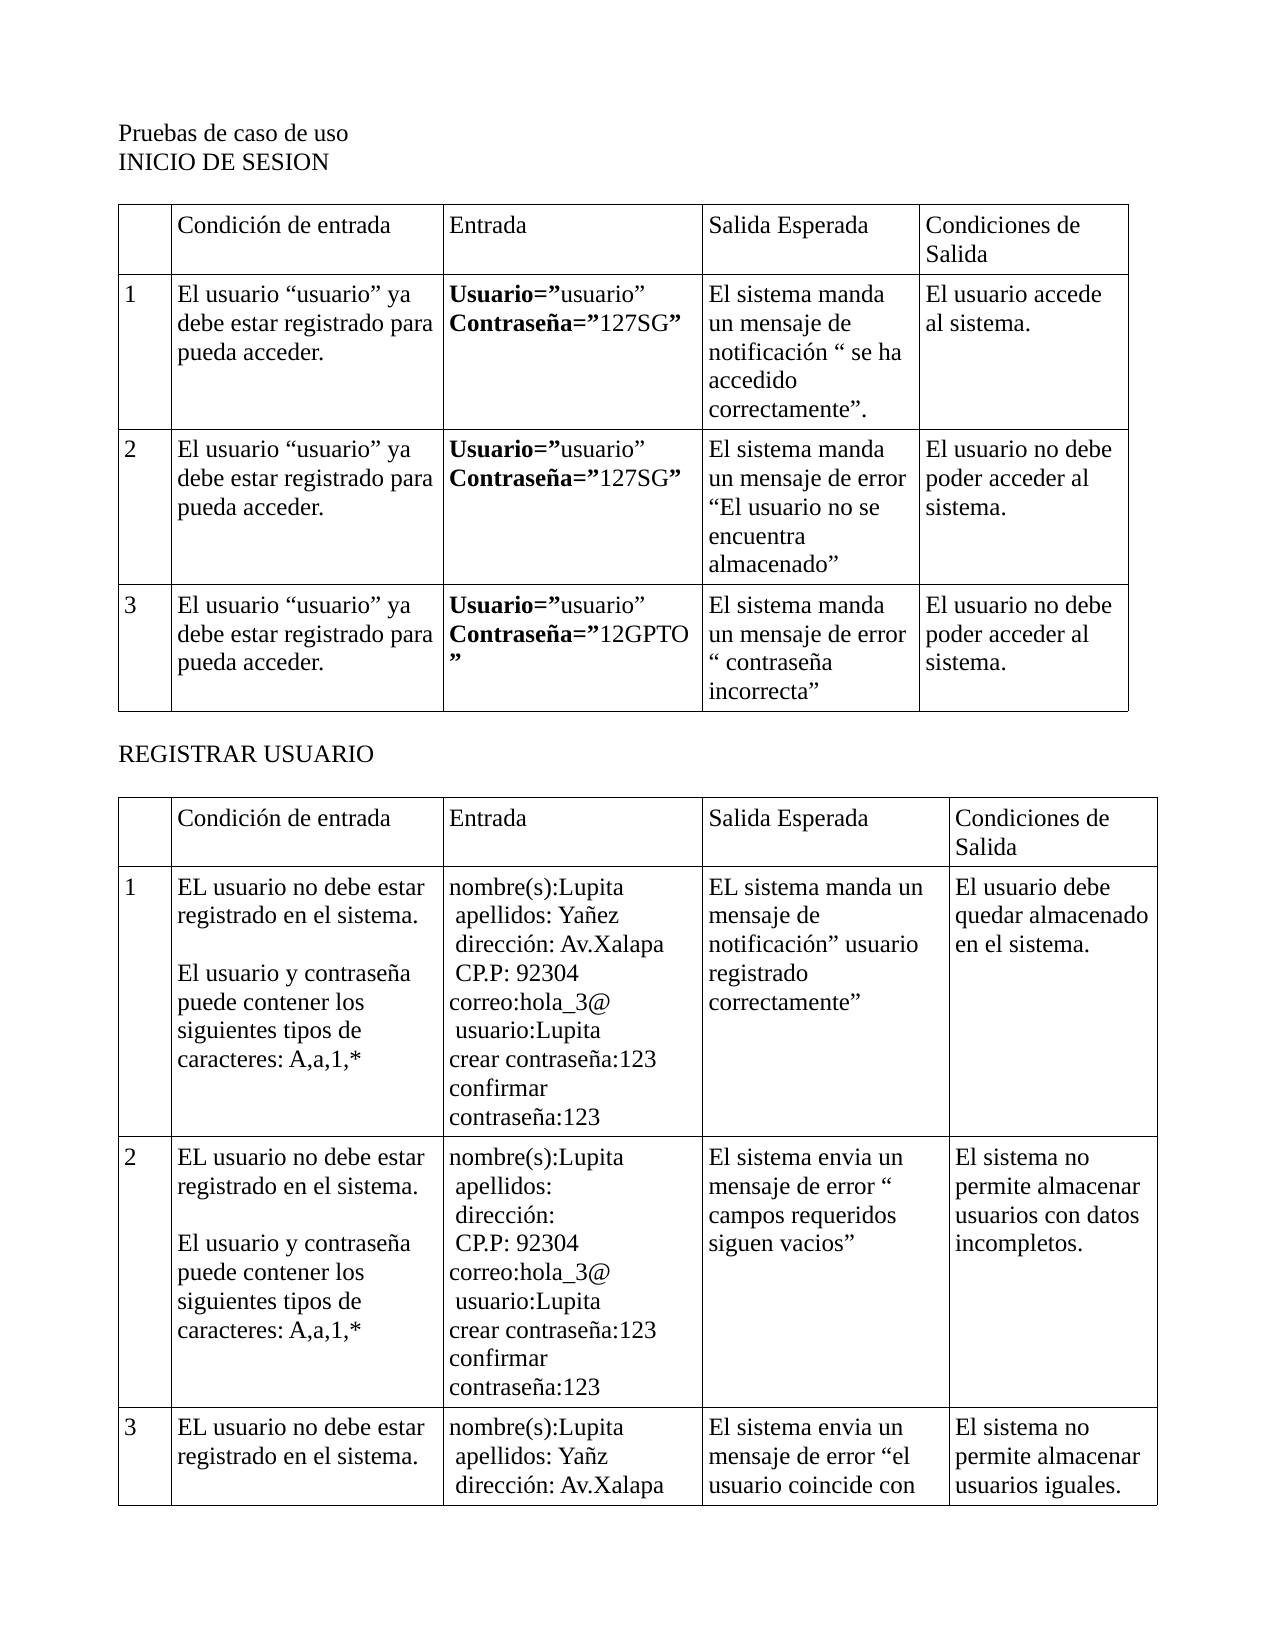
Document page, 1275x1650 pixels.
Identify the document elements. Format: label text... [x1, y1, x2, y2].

table_cell El sistema manda un mensaje de error “ contraseña incorrecta” [703, 585, 919, 711]
table_cell EL usuario no debe estar registrado en el sistema. El usuario y contraseña puede contener los siguientes tipos de caracteres: A,a,1,* [172, 1137, 443, 1407]
table_cell 2 [119, 430, 171, 584]
table_header Entrada [444, 798, 702, 866]
table_cell El sistema manda un mensaje de notificación “ se ha accedido correctamente”. [703, 275, 919, 429]
table_cell EL usuario no debe estar registrado en el sistema. El usuario y contraseña puede contener los siguientes tipos de caracteres: A,a,1,* [172, 867, 443, 1136]
table_cell Usuario=”usuario” Contraseña=”127SG” [444, 430, 702, 584]
table_header Condición de entrada [172, 798, 443, 866]
table_cell 1 [119, 275, 171, 429]
table_cell 3 [119, 585, 171, 711]
table_header Entrada [444, 205, 702, 273]
table_cell El usuario accede al sistema. [920, 275, 1128, 429]
table_cell nombre(s):Lupita apellidos: Yañz dirección: Av.Xalapa [444, 1408, 702, 1504]
text Pruebas de caso de uso [118, 118, 1157, 147]
table_header Salida Esperada [703, 205, 919, 273]
table_cell El sistema no permite almacenar usuarios con datos incompletos. [950, 1137, 1157, 1407]
text INICIO DE SESION [118, 147, 1157, 176]
table_header Condiciones de Salida [920, 205, 1128, 273]
table_cell El sistema envia un mensaje de error “el usuario coincide con [703, 1408, 949, 1504]
table_header Condiciones de Salida [950, 798, 1157, 866]
table_cell nombre(s):Lupita apellidos: Yañez dirección: Av.Xalapa CP.P: 92304 correo:hola_3@ usuario:Lupita crear contraseña:123 confirmar contraseña:123 [444, 867, 702, 1136]
table_header [119, 205, 171, 273]
table_cell El usuario debe quedar almacenado en el sistema. [950, 867, 1157, 1136]
table_cell Usuario=”usuario” Contraseña=”12GPTO” [444, 585, 702, 711]
table_cell EL usuario no debe estar registrado en el sistema. [172, 1408, 443, 1504]
table_cell El sistema no permite almacenar usuarios iguales. [950, 1408, 1157, 1504]
table_cell 3 [119, 1408, 171, 1504]
text REGISTRAR USUARIO [118, 739, 1157, 768]
table_cell nombre(s):Lupita apellidos: dirección: CP.P: 92304 correo:hola_3@ usuario:Lupita crear contraseña:123 confirmar contraseña:123 [444, 1137, 702, 1407]
table_cell El sistema manda un mensaje de error “El usuario no se encuentra almacenado” [703, 430, 919, 584]
table_cell 1 [119, 867, 171, 1136]
table_cell El usuario no debe poder acceder al sistema. [920, 585, 1128, 711]
table_cell Usuario=”usuario” Contraseña=”127SG” [444, 275, 702, 429]
table_header Condición de entrada [172, 205, 443, 273]
table_cell El sistema envia un mensaje de error “ campos requeridos siguen vacios” [703, 1137, 949, 1407]
table_cell EL sistema manda un mensaje de notificación” usuario registrado correctamente” [703, 867, 949, 1136]
table_header [119, 798, 171, 866]
table_cell El usuario “usuario” ya debe estar registrado para pueda acceder. [172, 430, 443, 584]
table_cell 2 [119, 1137, 171, 1407]
table_cell El usuario no debe poder acceder al sistema. [920, 430, 1128, 584]
table_cell El usuario “usuario” ya debe estar registrado para pueda acceder. [172, 585, 443, 711]
table_cell El usuario “usuario” ya debe estar registrado para pueda acceder. [172, 275, 443, 429]
table_header Salida Esperada [703, 798, 949, 866]
